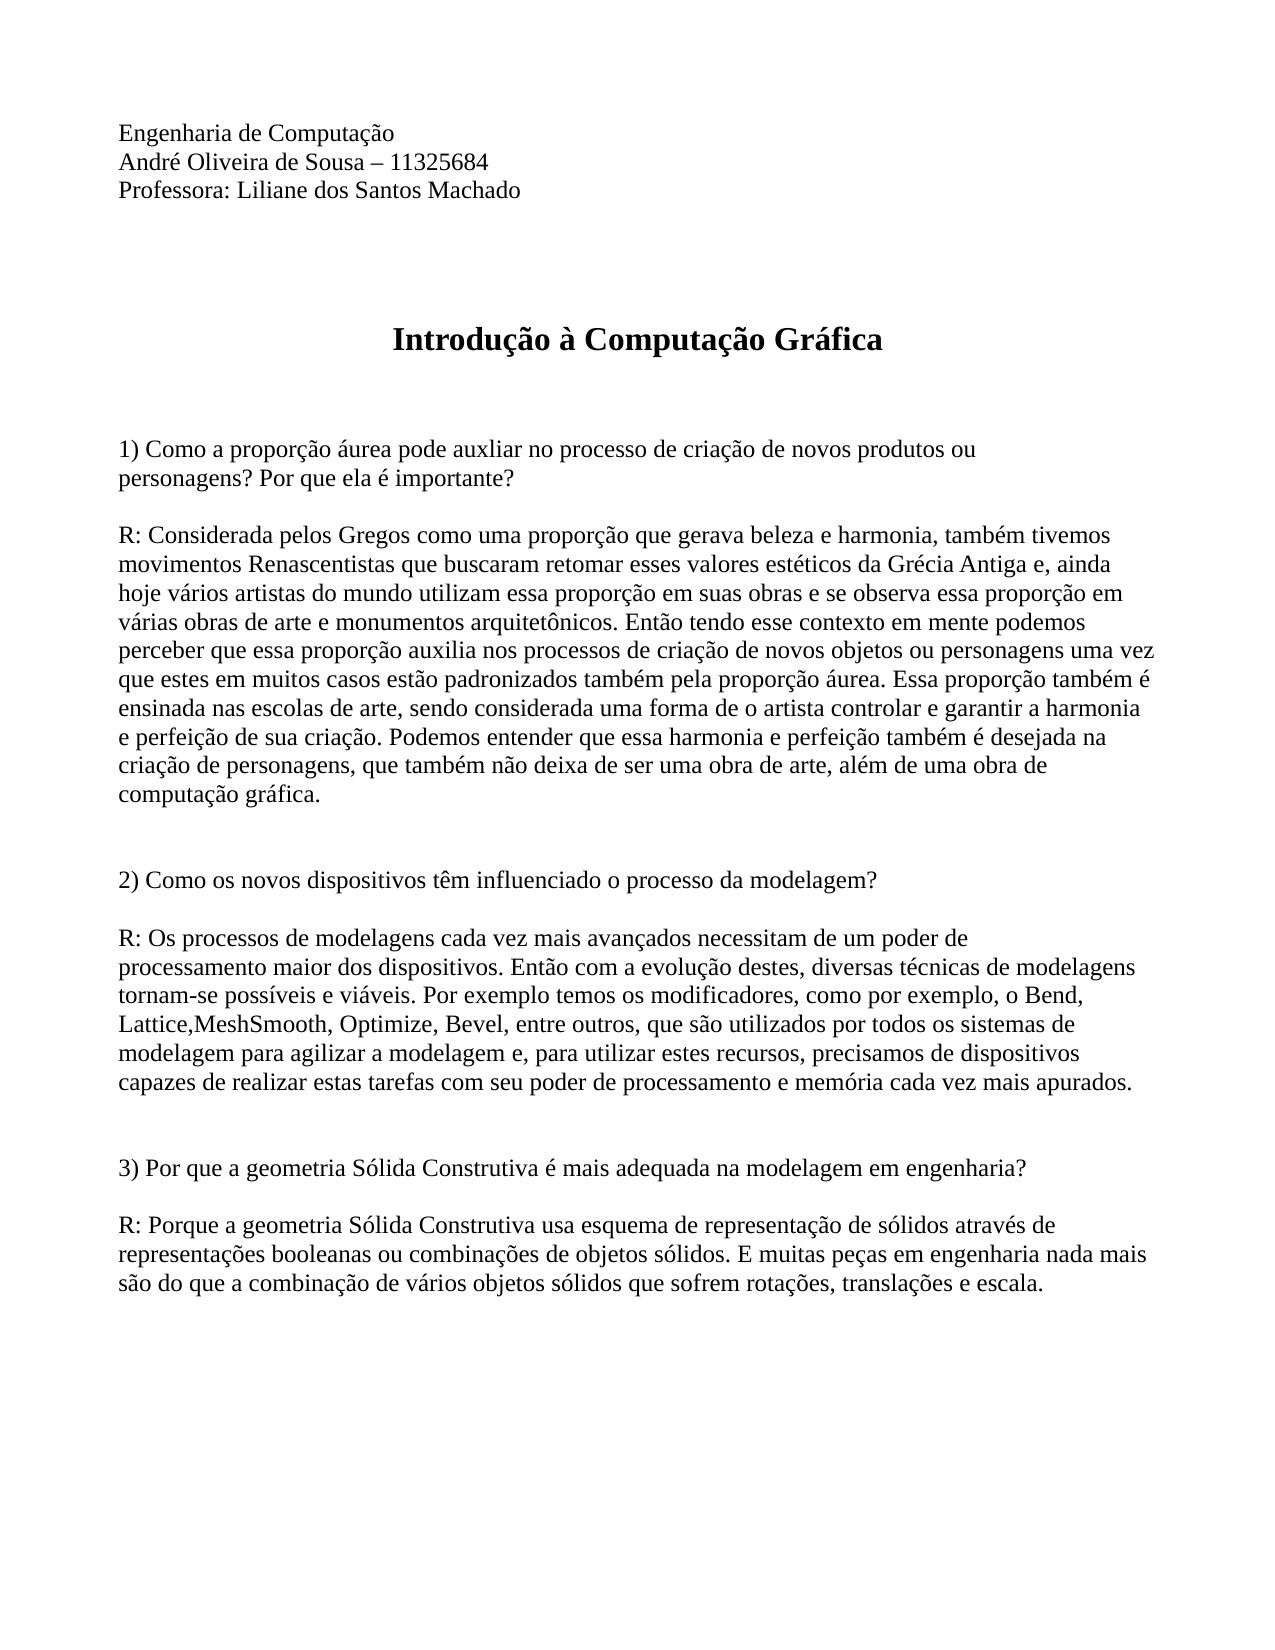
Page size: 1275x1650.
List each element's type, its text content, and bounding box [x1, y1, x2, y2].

text 2) Como os novos dispositivos têm influenciado o processo da modelagem? [118, 866, 1157, 894]
text criação de personagens, que também não deixa de ser uma obra de arte, além de uma obra de [118, 751, 1157, 779]
text são do que a combinação de vários objetos sólidos que sofrem rotações, translações e escala. [118, 1268, 1157, 1297]
text e perfeição de sua criação. Podemos entender que essa harmonia e perfeição também é desejada na [118, 722, 1157, 751]
text 1) Como a proporção áurea pode auxliar no processo de criação de novos produtos ou [118, 434, 1157, 463]
text André Oliveira de Sousa – 11325684 [118, 147, 1157, 176]
text R: Considerada pelos Gregos como uma proporção que gerava beleza e harmonia, também tivemos [118, 521, 1157, 549]
text Lattice,MeshSmooth, Optimize, Bevel, entre outros, que são utilizados por todos os sistemas de [118, 1009, 1157, 1038]
text modelagem para agilizar a modelagem e, para utilizar estes recursos, precisamos de dispositivos [118, 1038, 1157, 1067]
text várias obras de arte e monumentos arquitetônicos. Então tendo esse contexto em mente podemos [118, 607, 1157, 636]
text processamento maior dos dispositivos. Então com a evolução destes, diversas técnicas de modelagens [118, 952, 1157, 981]
text R: Porque a geometria Sólida Construtiva usa esquema de representação de sólidos através de [118, 1211, 1157, 1239]
text representações booleanas ou combinações de objetos sólidos. E muitas peças em engenharia nada mais [118, 1239, 1157, 1268]
text capazes de realizar estas tarefas com seu poder de processamento e memória cada vez mais apurados. [118, 1067, 1157, 1096]
text Introdução à Computação Gráfica [118, 319, 1157, 358]
text movimentos Renascentistas que buscaram retomar esses valores estéticos da Grécia Antiga e, ainda [118, 549, 1157, 578]
text Engenharia de Computação [118, 118, 1157, 147]
text personagens? Por que ela é importante? [118, 463, 1157, 492]
text hoje vários artistas do mundo utilizam essa proporção em suas obras e se observa essa proporção em [118, 578, 1157, 607]
text computação gráfica. [118, 779, 1157, 808]
text 3) Por que a geometria Sólida Construtiva é mais adequada na modelagem em engenharia? [118, 1153, 1157, 1182]
text perceber que essa proporção auxilia nos processos de criação de novos objetos ou personagens uma vez [118, 636, 1157, 664]
text tornam-se possíveis e viáveis. Por exemplo temos os modificadores, como por exemplo, o Bend, [118, 981, 1157, 1009]
text Professora: Liliane dos Santos Machado [118, 176, 1157, 204]
text ensinada nas escolas de arte, sendo considerada uma forma de o artista controlar e garantir a harmonia [118, 693, 1157, 722]
text R: Os processos de modelagens cada vez mais avançados necessitam de um poder de [118, 923, 1157, 952]
text que estes em muitos casos estão padronizados também pela proporção áurea. Essa proporção também é [118, 664, 1157, 693]
